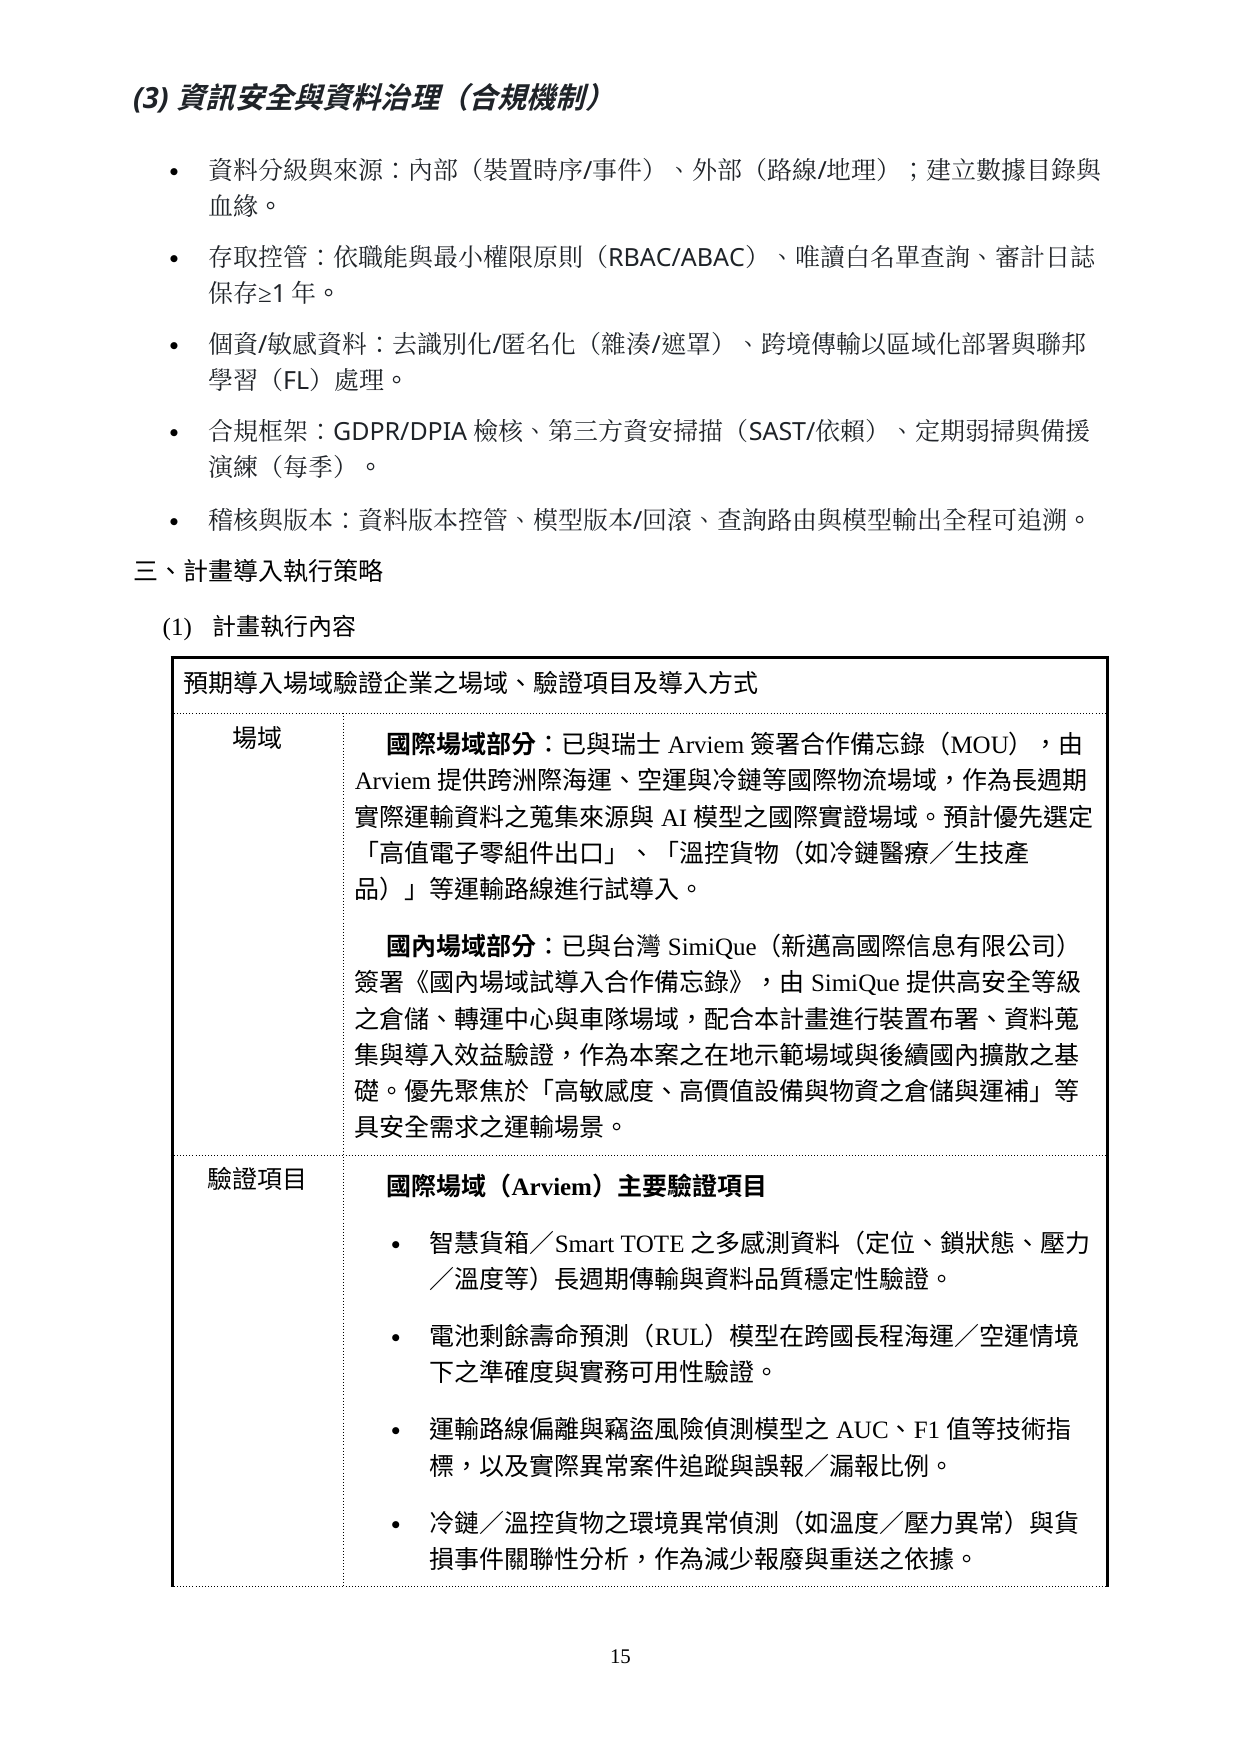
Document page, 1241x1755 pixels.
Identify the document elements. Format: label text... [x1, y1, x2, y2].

list 合規框架：GDPR/DPIA 檢核、第三方資安掃描（SAST/依賴）、定期弱掃與備援演練（每季）。 [170, 414, 1107, 484]
list 個資/敏感資料：去識別化/匿名化（雜湊/遮罩）、跨境傳輸以區域化部署與聯邦學習（FL）處理。 [170, 327, 1107, 397]
list 計畫執行內容 [162, 602, 1107, 643]
table_cell 場域 [174, 713, 343, 1154]
list 存取控管：依職能與最小權限原則（RBAC/ABAC）、唯讀白名單查詢、審計日誌保存≥1年。 [170, 240, 1107, 310]
table_header 預期導入場域驗證企業之場域、驗證項目及導入方式 [174, 659, 1106, 713]
subtitle 三、計畫導入執行策略 [133, 547, 1107, 589]
table_cell  國際場域部分：已與瑞士 Arviem 簽署合作備忘錄（MOU），由 Arviem 提供跨洲際海運、空運與冷鏈等國際物流場域，作為長週期實際運輸資料之蒐集來源與 AI 模型之國際實證場域。預計優先選定「高值電子零組件出口」、「溫控貨物（如冷鏈醫療／生技產品）」等運輸路線進行試導入。  國內場域部分：已與台灣 SimiQue（新邁高國際信息有限公司）簽署《國內場域試導入合作備忘錄》，由 SimiQue 提供高安全等級之倉儲、轉運中心與車隊場域，配合本計畫進行裝置布署、資料蒐集與導入效益驗證，作為本案之在地示範場域與後續國內擴散之基礎。優先聚焦於「高敏感度、高價值設備與物資之倉儲與運補」等具安全需求之運輸場景。 [343, 713, 1106, 1154]
table_cell 驗證項目 [174, 1155, 343, 1586]
table_cell  國際場域（Arviem）主要驗證項目 智慧貨箱／Smart TOTE 之多感測資料（定位、鎖狀態、壓力／溫度等）長週期傳輸與資料品質穩定性驗證。 電池剩餘壽命預測（RUL）模型在跨國長程海運／空運情境下之準確度與實務可用性驗證。 運輸路線偏離與竊盜風險偵測模型之 AUC、F1 值等技術指標，以及實際異常案件追蹤與誤報／漏報比例。 冷鏈／溫控貨物之環境異常偵測（如溫度／壓力異常）與貨損事件關聯性分析，作為減少報廢與重送之依據。 自然語言查詢（NLQ）與 AI 報表功能在國際貨主／承攬商實際操作情境中的可用性與回報的工時節省效益。  國內場域（SimiQue）主要驗證項目 在高安全等級倉儲與車隊運輸場域中，智慧貨箱之裝置布署密度、通訊穩定度與設備維護模式可行性。 鎖狀態、路線軌跡與壓力／震動等訊號結合之異常／竊盜偵測模型，在國內短中程運輸情境之判別能力。 在敏感物資與高價值設備調撥流程中導入風險評分機制後，是否有助於提前發現「高風險運輸批次」，降低人工逐筆檢查之負擔。 國內使用者（駐點人員、物流管理單位）對 AI 風險儀表板、告警機制與稽核軌跡之實務使用回饋，用以修正介面與流程。 [343, 1155, 1106, 1586]
list 資料分級與來源：內部（裝置時序/事件）、外部（路線/地理）；建立數據目錄與血緣。 [170, 153, 1107, 223]
list 稽核與版本：資料版本控管、模型版本/回滾、查詢路由與模型輸出全程可追溯。 [170, 501, 1107, 537]
subtitle (3) 資訊安全與資料治理（合規機制） [133, 75, 1107, 117]
